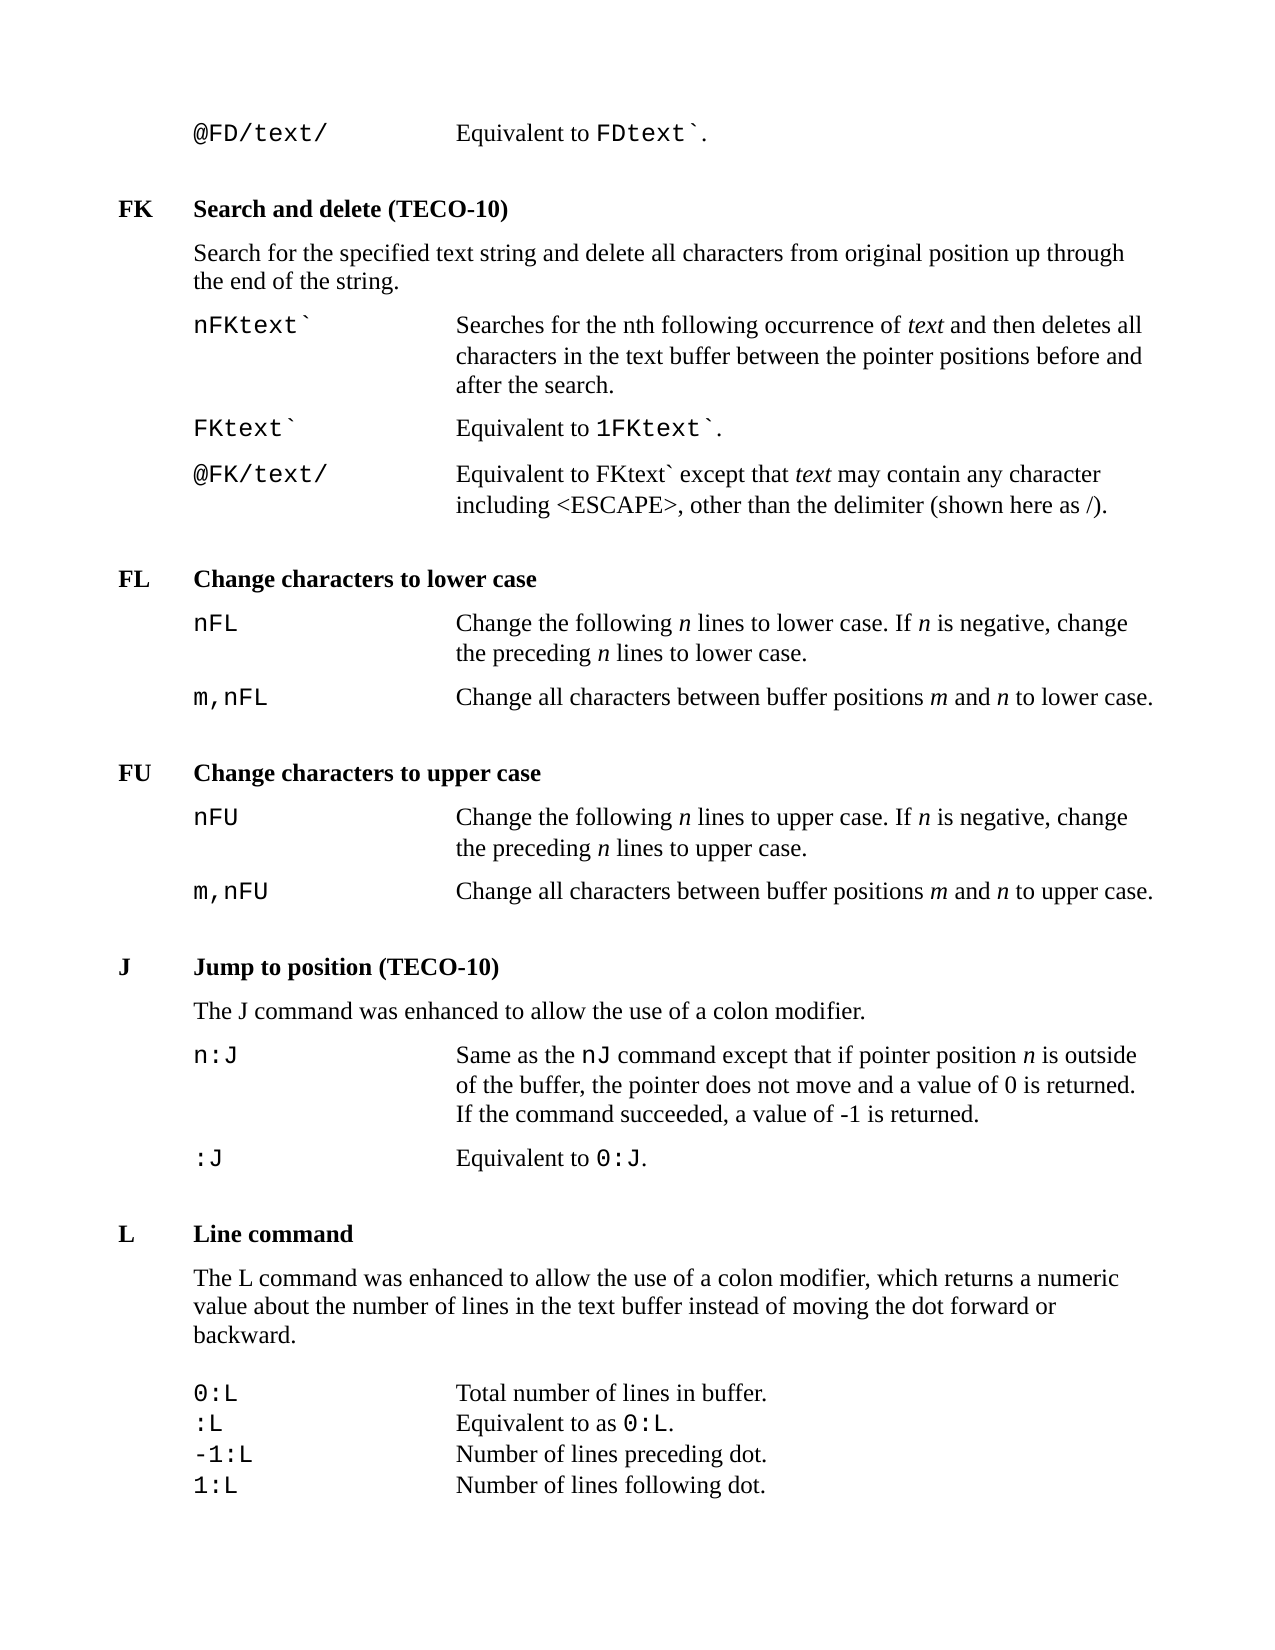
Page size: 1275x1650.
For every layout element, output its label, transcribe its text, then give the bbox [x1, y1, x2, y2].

text The J command was enhanced to allow the use of a colon modifier. [193, 996, 1157, 1025]
text @FK/text/ Equivalent to FKtext` except that text may contain any character including <ESCAPE>, other than the delimiter (shown here as /). [193, 459, 1157, 519]
text 1:L Number of lines following dot. [193, 1470, 1157, 1501]
text :J Equivalent to 0:J. [193, 1143, 1157, 1174]
text nFKtext` Searches for the nth following occurrence of text and then deletes all characters in the text buffer between the pointer positions before and after the search. [193, 310, 1157, 398]
text J Jump to position (TECO-10) [118, 952, 1157, 981]
text FU Change characters to upper case [118, 758, 1157, 787]
text -1:L Number of lines preceding dot. [193, 1439, 1157, 1470]
text :L Equivalent to as 0:L. [193, 1408, 1157, 1439]
text FK Search and delete (TECO-10) [118, 194, 1157, 223]
text L Line command [118, 1219, 1157, 1248]
text FL Change characters to lower case [118, 564, 1157, 593]
text m,nFU Change all characters between buffer positions m and n to upper case. [193, 876, 1157, 907]
text Search for the specified text string and delete all characters from original position up through the end of the string. [193, 238, 1157, 295]
text n:J Same as the nJ command except that if pointer position n is outside of the buffer, the pointer does not move and a value of 0 is returned. If the command succeeded, a value of -1 is returned. [193, 1040, 1157, 1128]
text @FD/text/ Equivalent to FDtext`. [193, 118, 1157, 149]
text FKtext` Equivalent to 1FKtext`. [193, 413, 1157, 444]
text The L command was enhanced to allow the use of a colon modifier, which returns a numeric value about the number of lines in the text buffer instead of moving the dot forward or backward. [193, 1263, 1157, 1349]
text 0:L Total number of lines in buffer. [193, 1378, 1157, 1408]
text nFL Change the following n lines to lower case. If n is negative, change the preceding n lines to lower case. [193, 608, 1157, 667]
text m,nFL Change all characters between buffer positions m and n to lower case. [193, 682, 1157, 713]
text nFU Change the following n lines to upper case. If n is negative, change the preceding n lines to upper case. [193, 802, 1157, 861]
